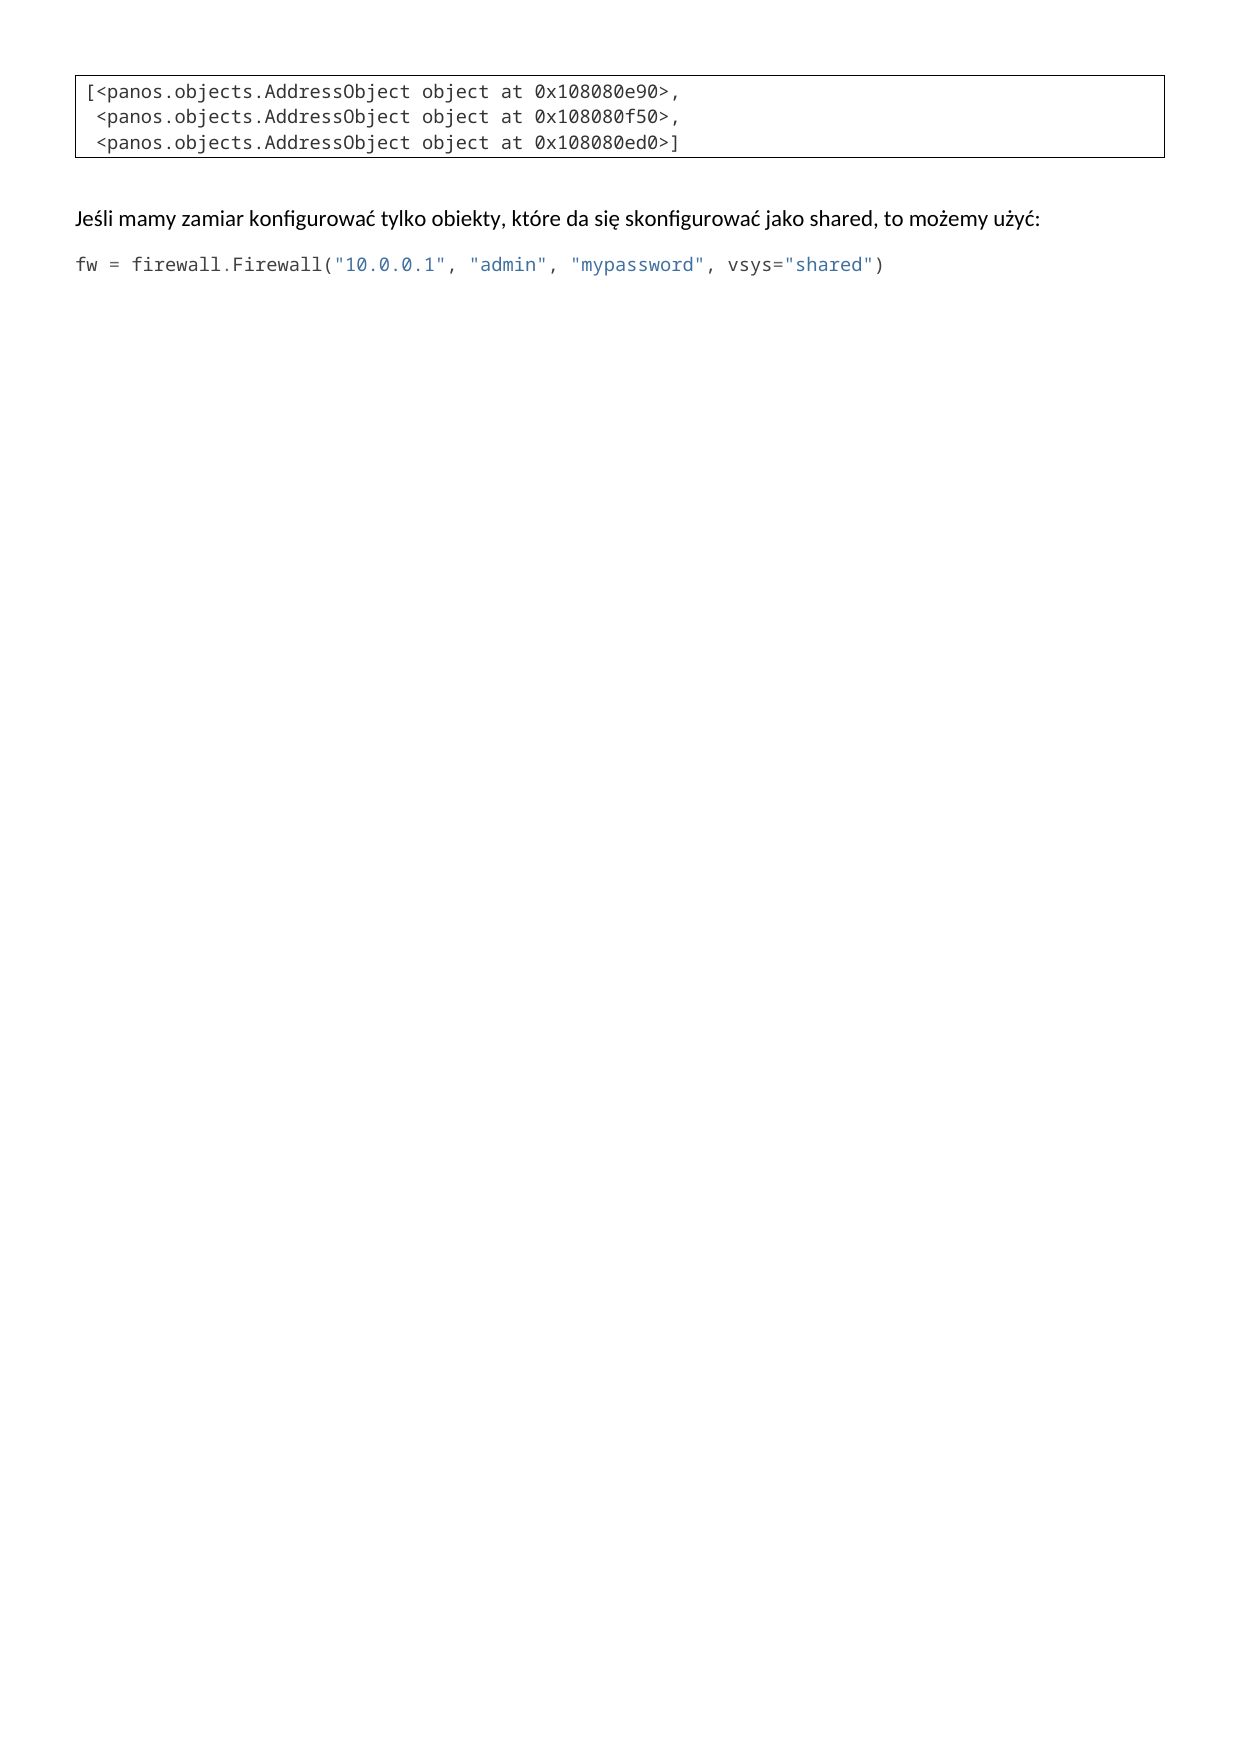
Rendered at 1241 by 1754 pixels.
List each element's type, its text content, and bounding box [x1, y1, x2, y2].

text fw = firewall.Firewall("10.0.0.1", "admin", "mypassword", vsys="shared") [75, 251, 1165, 276]
text <panos.objects.AddressObject object at 0x108080ed0>] [76, 126, 1164, 157]
text Jeśli mamy zamiar konfigurować tylko obiekty, które da się skonfigurować jako shared, to możemy użyć: [75, 204, 1165, 232]
text [<panos.objects.AddressObject object at 0x108080e90>, [76, 76, 1164, 101]
text <panos.objects.AddressObject object at 0x108080f50>, [76, 101, 1164, 126]
